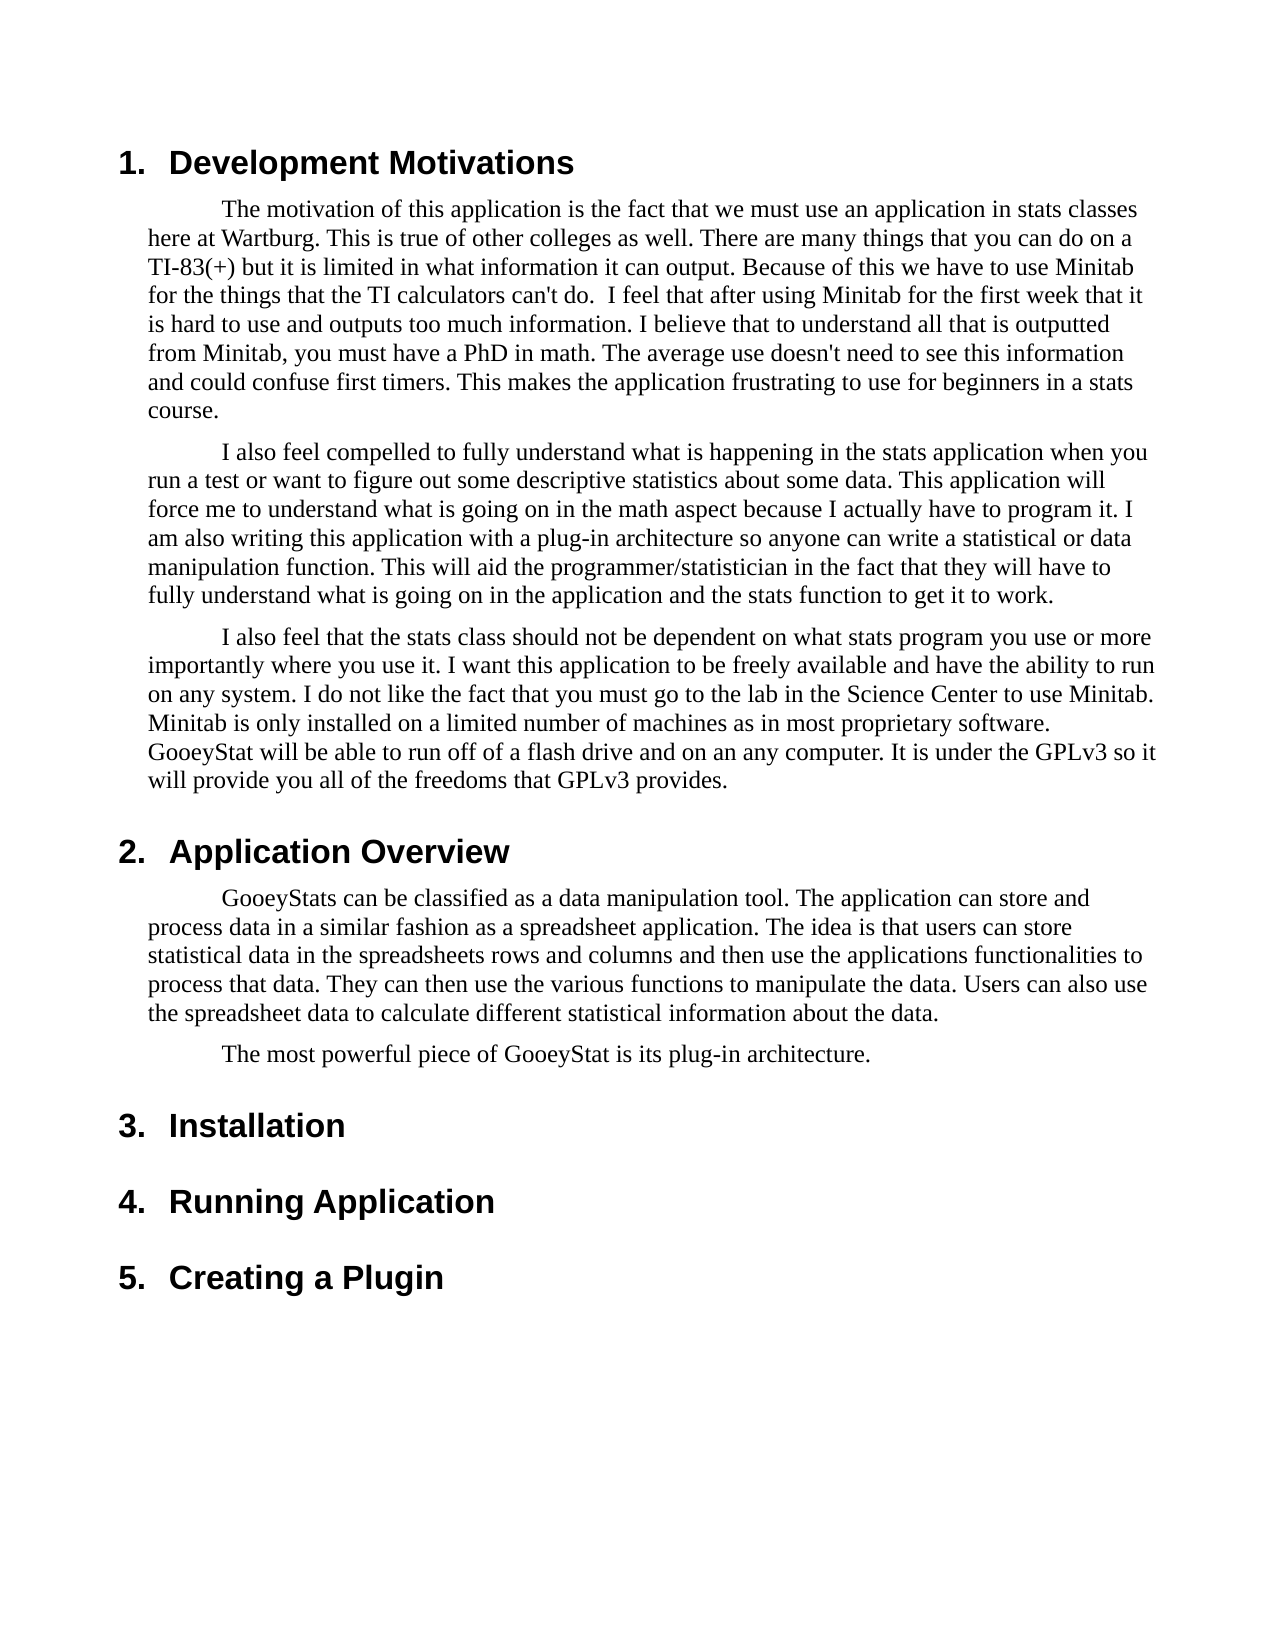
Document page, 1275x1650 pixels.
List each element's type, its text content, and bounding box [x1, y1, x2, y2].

text GooeyStats can be classified as a data manipulation tool. The application can store and process data in a similar fashion as a spreadsheet application. The idea is that users can store statistical data in the spreadsheets rows and columns and then use the applications functionalities to process that data. They can then use the various functions to manipulate the data. Users can also use the spreadsheet data to calculate different statistical information about the data. [148, 883, 1157, 1027]
subtitle Creating a Plugin [118, 1258, 1157, 1296]
text I also feel compelled to fully understand what is happening in the stats application when you run a test or want to figure out some descriptive statistics about some data. This application will force me to understand what is going on in the math aspect because I actually have to program it. I am also writing this application with a plug-in architecture so anyone can write a statistical or data manipulation function. This will aid the programmer/statistician in the fact that they will have to fully understand what is going on in the application and the stats function to get it to work. [148, 437, 1157, 609]
subtitle Running Application [118, 1182, 1157, 1220]
text The motivation of this application is the fact that we must use an application in stats classes here at Wartburg. This is true of other colleges as well. There are many things that you can do on a TI-83(+) but it is limited in what information it can output. Because of this we have to use Minitab for the things that the TI calculators can't do. I feel that after using Minitab for the first week that it is hard to use and outputs too much information. I believe that to understand all that is outputted from Minitab, you must have a PhD in math. The average use doesn't need to see this information and could confuse first timers. This makes the application frustrating to use for beginners in a stats course. [148, 194, 1157, 424]
subtitle Application Overview [118, 832, 1157, 870]
subtitle Installation [118, 1105, 1157, 1144]
subtitle Development Motivations [118, 143, 1157, 182]
text I also feel that the stats class should not be dependent on what stats program you use or more importantly where you use it. I want this application to be freely available and have the ability to run on any system. I do not like the fact that you must go to the lab in the Science Center to use Minitab. Minitab is only installed on a limited number of machines as in most proprietary software. GooeyStat will be able to run off of a flash drive and on an any computer. It is under the GPLv3 so it will provide you all of the freedoms that GPLv3 provides. [148, 622, 1157, 794]
text The most powerful piece of GooeyStat is its plug-in architecture. [148, 1039, 1157, 1068]
